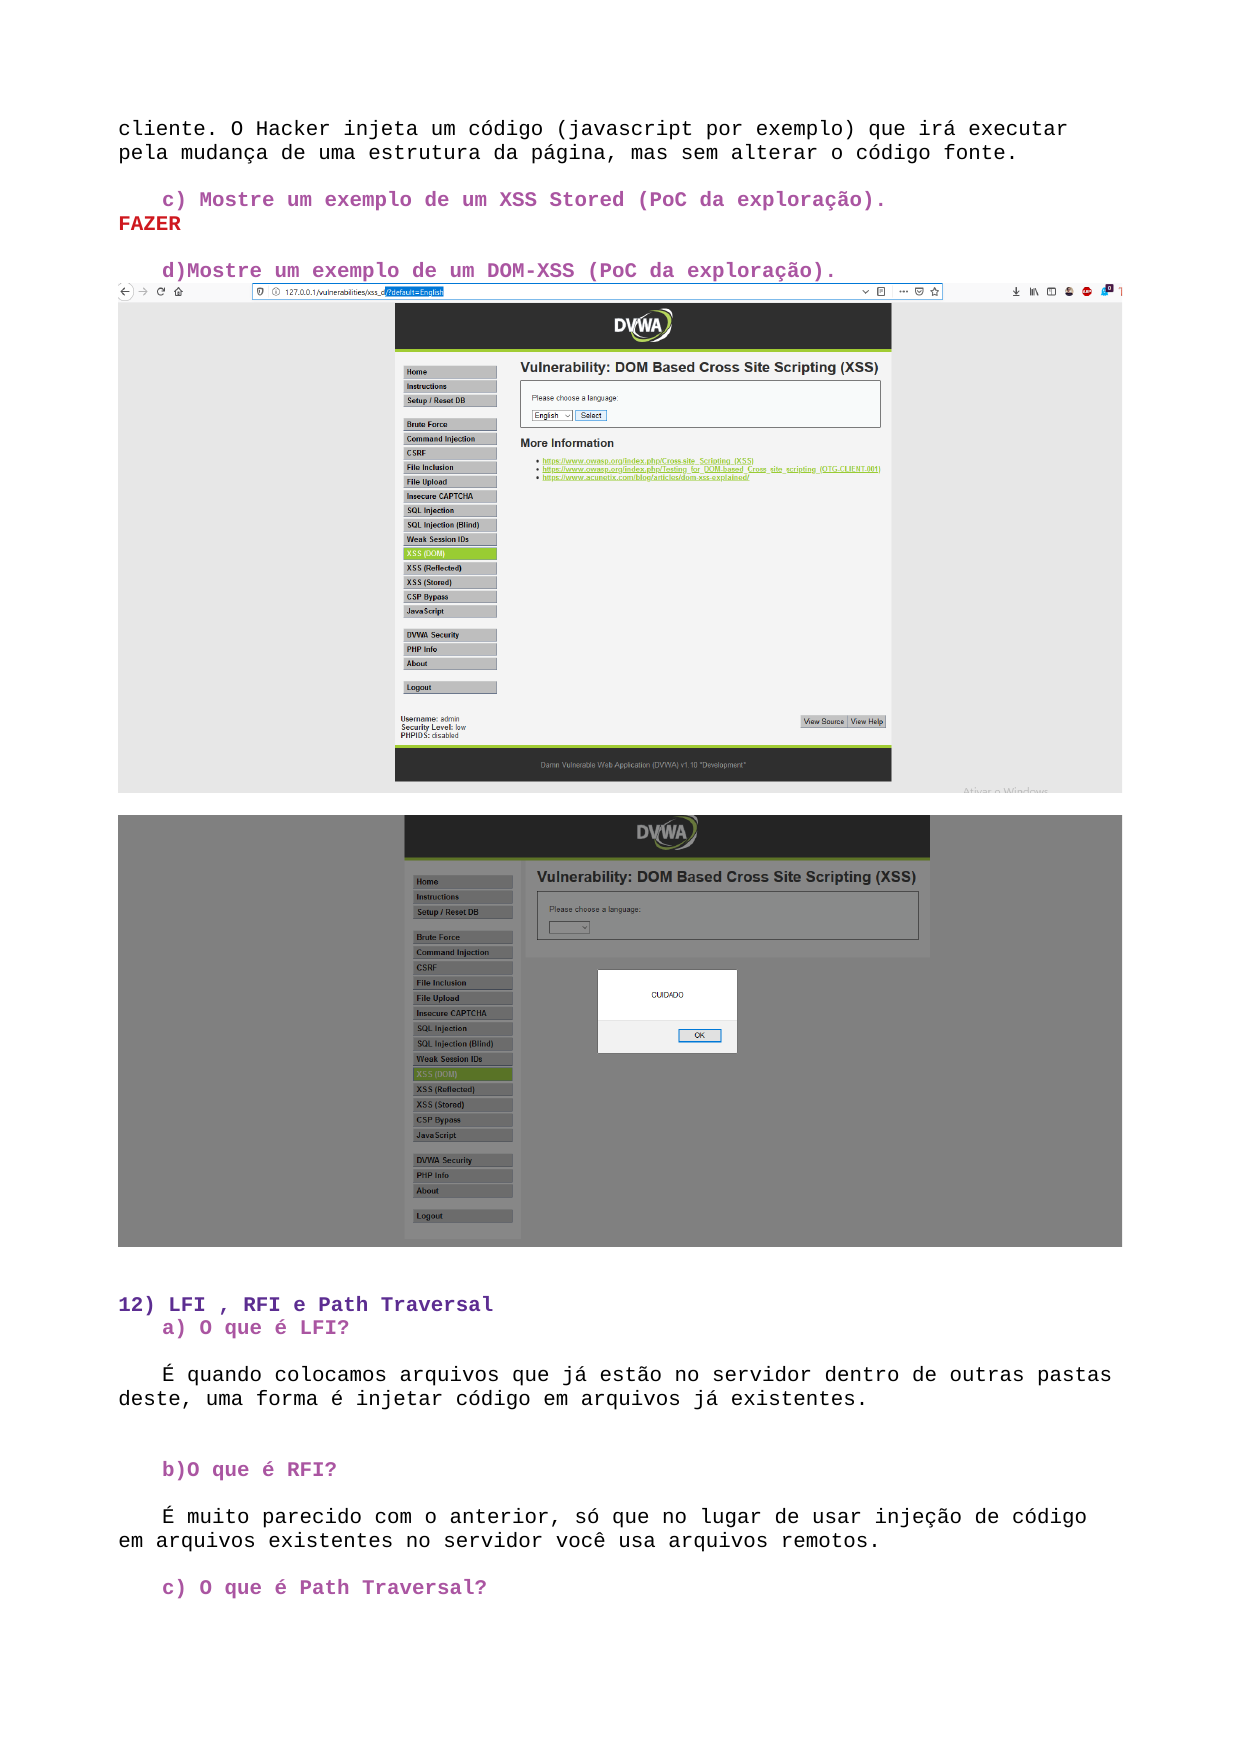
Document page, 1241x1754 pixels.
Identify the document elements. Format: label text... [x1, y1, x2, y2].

text É muito parecido com o anterior, só que no lugar de usar injeção de código em arquivos existentes no servidor você usa arquivos remotos. [118, 1506, 1122, 1554]
text c) O que é Path Traversal? [118, 1577, 1122, 1601]
picture [118, 815, 1123, 1247]
text FAZER [118, 213, 1122, 236]
text d)Mostre um exemplo de um DOM-XSS (PoC da exploração). [118, 260, 1122, 283]
text É quando colocamos arquivos que já estão no servidor dentro de outras pastas deste, uma forma é injetar código em arquivos já existentes. [118, 1364, 1122, 1412]
text b)O que é RFI? [118, 1459, 1122, 1483]
picture [118, 283, 1123, 793]
text cliente. O Hacker injeta um código (javascript por exemplo) que irá executar pela mudança de uma estrutura da página, mas sem alterar o código fonte. [118, 118, 1122, 165]
text a) O que é LFI? [118, 1317, 1122, 1341]
text 12) LFI , RFI e Path Traversal [118, 1293, 1122, 1317]
text c) Mostre um exemplo de um XSS Stored (PoC da exploração). [118, 189, 1122, 213]
